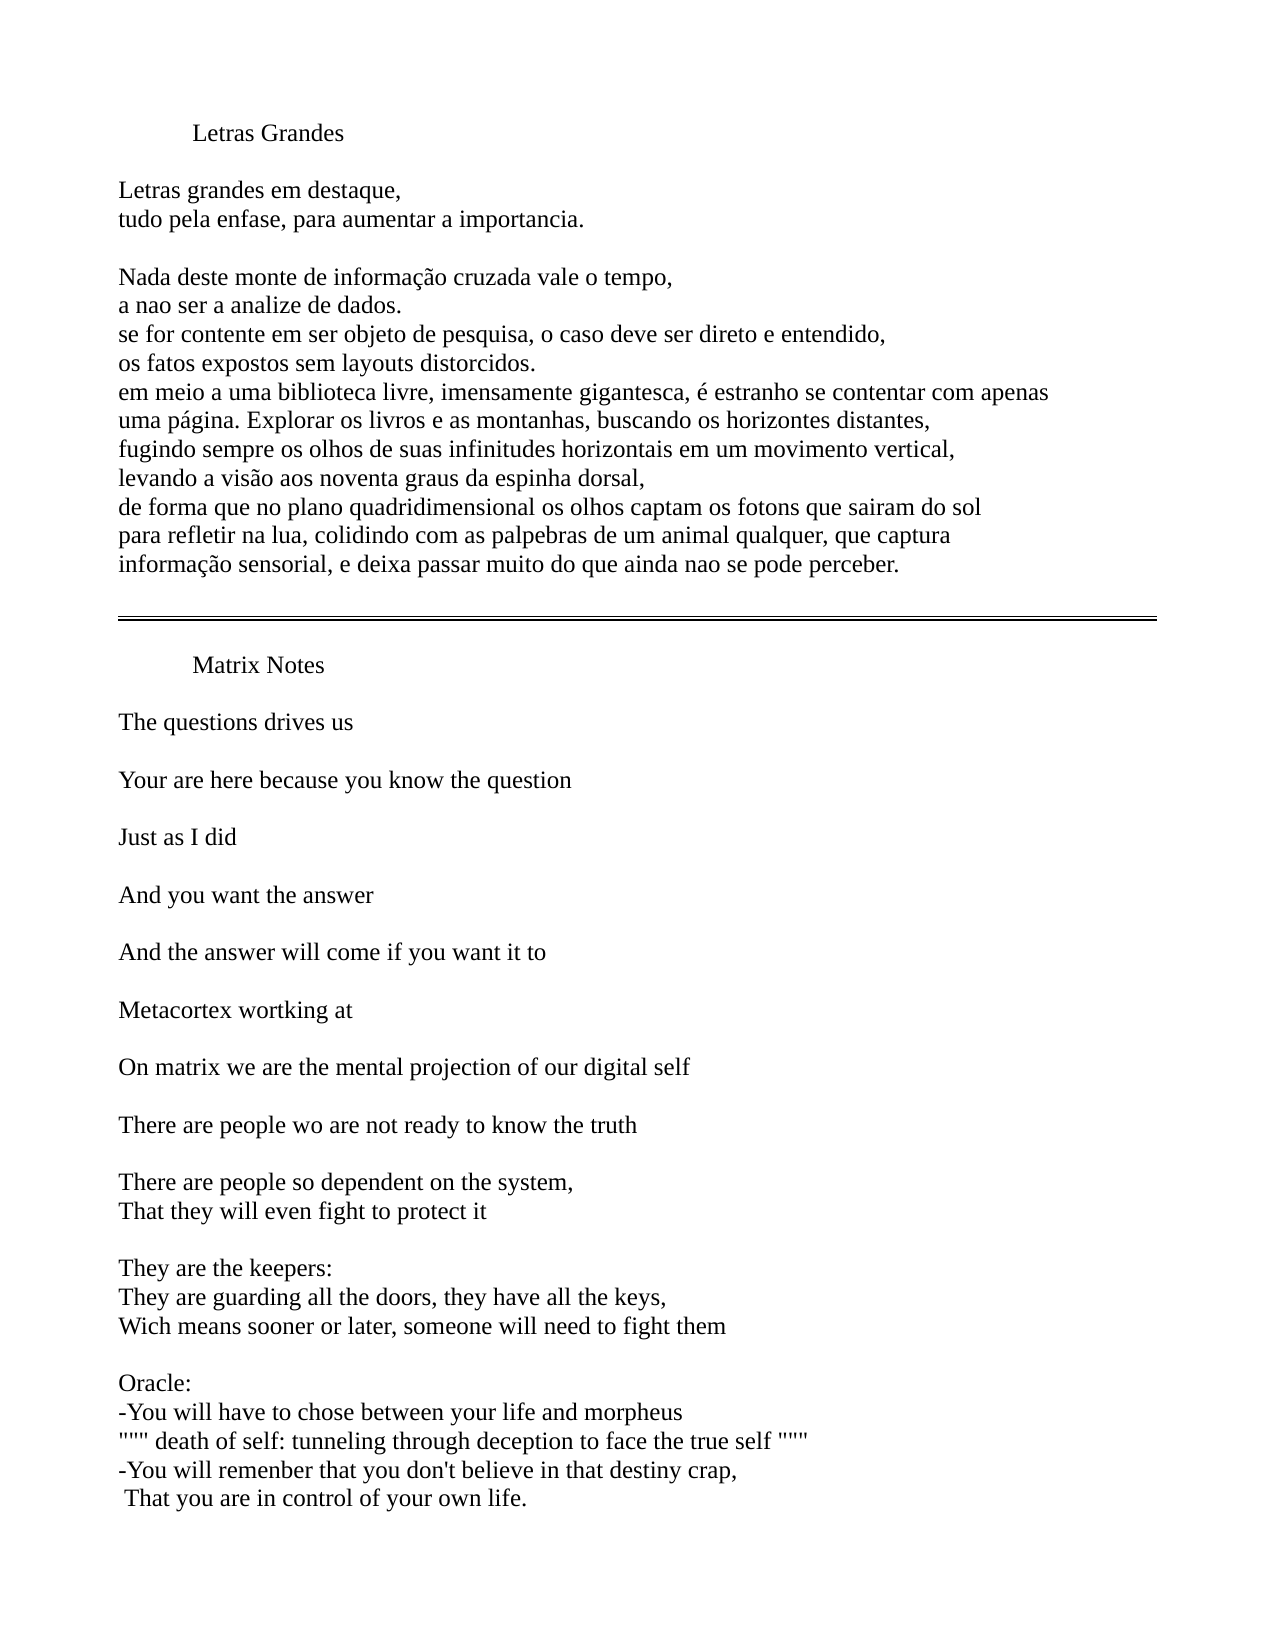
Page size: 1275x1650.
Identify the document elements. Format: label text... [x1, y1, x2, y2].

text levando a visão aos noventa graus da espinha dorsal, [118, 463, 1157, 492]
text Oracle: [118, 1368, 1157, 1397]
text tudo pela enfase, para aumentar a importancia. [118, 204, 1157, 233]
text And the answer will come if you want it to [118, 937, 1157, 966]
text para refletir na lua, colidindo com as palpebras de um animal qualquer, que captura [118, 521, 1157, 549]
text They are guarding all the doors, they have all the keys, [118, 1282, 1157, 1311]
text se for contente em ser objeto de pesquisa, o caso deve ser direto e entendido, [118, 319, 1157, 348]
text uma página. Explorar os livros e as montanhas, buscando os horizontes distantes, [118, 406, 1157, 434]
text And you want the answer [118, 880, 1157, 908]
text Just as I did [118, 822, 1157, 851]
text Nada deste monte de informação cruzada vale o tempo, [118, 262, 1157, 291]
text They are the keepers: [118, 1253, 1157, 1282]
text The questions drives us [118, 707, 1157, 736]
text fugindo sempre os olhos de suas infinitudes horizontais em um movimento vertical, [118, 434, 1157, 463]
text de forma que no plano quadridimensional os olhos captam os fotons que sairam do sol [118, 492, 1157, 521]
text Matrix Notes [118, 650, 1157, 678]
text os fatos expostos sem layouts distorcidos. [118, 348, 1157, 377]
text em meio a uma biblioteca livre, imensamente gigantesca, é estranho se contentar com apenas [118, 377, 1157, 406]
text Metacortex wortking at [118, 995, 1157, 1023]
text Your are here because you know the question [118, 765, 1157, 793]
text a nao ser a analize de dados. [118, 291, 1157, 319]
text On matrix we are the mental projection of our digital self [118, 1052, 1157, 1081]
text -You will remenber that you don't believe in that destiny crap, [118, 1455, 1157, 1483]
text There are people wo are not ready to know the truth [118, 1110, 1157, 1138]
text """ death of self: tunneling through deception to face the true self """ [118, 1426, 1157, 1455]
text There are people so dependent on the system, [118, 1167, 1157, 1196]
text Letras grandes em destaque, [118, 176, 1157, 204]
text Wich means sooner or later, someone will need to fight them [118, 1311, 1157, 1340]
text Letras Grandes [118, 118, 1157, 147]
text -You will have to chose between your life and morpheus [118, 1397, 1157, 1426]
text That you are in control of your own life. [118, 1483, 1157, 1512]
text informação sensorial, e deixa passar muito do que ainda nao se pode perceber. [118, 549, 1157, 578]
text That they will even fight to protect it [118, 1196, 1157, 1225]
